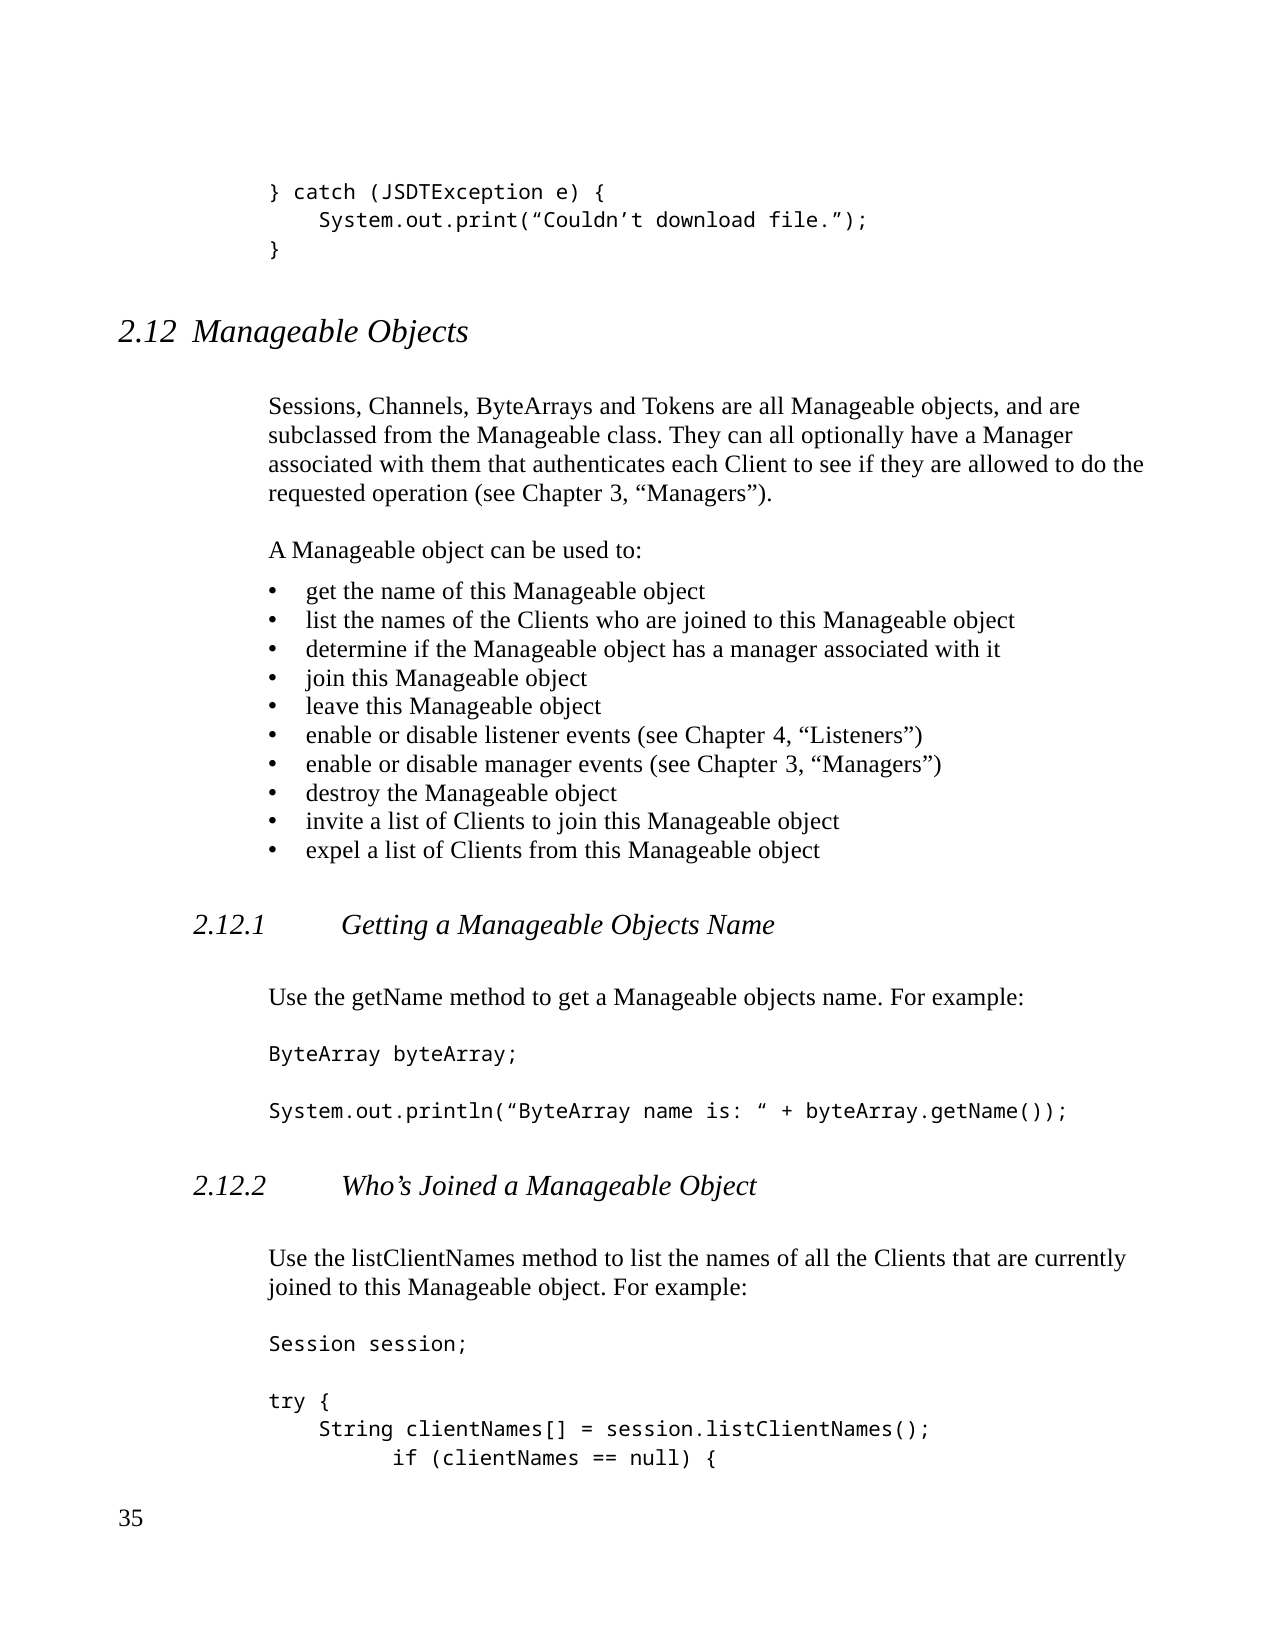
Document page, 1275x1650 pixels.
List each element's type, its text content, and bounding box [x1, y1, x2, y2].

list list the names of the Clients who are joined to this Manageable object [268, 605, 1157, 634]
list expel a list of Clients from this Manageable object [268, 835, 1157, 864]
subtitle 2.12 Manageable Objects [118, 312, 1157, 350]
list join this Manageable object [268, 663, 1157, 691]
text System.out.print(“Couldn’t download file.”); [268, 205, 1157, 234]
list enable or disable listener events (see Chapter 4, “Listeners”) [268, 720, 1157, 749]
text } catch (JSDTException e) { [268, 177, 1157, 205]
subtitle 2.12.2 Who’s Joined a Manageable Object [193, 1168, 1157, 1202]
list determine if the Manageable object has a manager associated with it [268, 634, 1157, 663]
text System.out.println(“ByteArray name is: “ + byteArray.getName()); [268, 1096, 1157, 1125]
text Session session; [268, 1329, 1157, 1358]
text } [268, 234, 1157, 262]
list enable or disable manager events (see Chapter 3, “Managers”) [268, 749, 1157, 778]
text A Manageable object can be used to: [268, 535, 1157, 564]
list destroy the Manageable object [268, 778, 1157, 806]
text Use the listClientNames method to list the names of all the Clients that are currently joined to this Manageable object. For example: [268, 1243, 1157, 1300]
subtitle 2.12.1 Getting a Manageable Objects Name [193, 907, 1157, 941]
list get the name of this Manageable object [268, 576, 1157, 605]
list leave this Manageable object [268, 691, 1157, 720]
text Sessions, Channels, ByteArrays and Tokens are all Manageable objects, and are subclassed from the Manageable class. They can all optionally have a Manager associated with them that authenticates each Client to see if they are allowed to do the requested operation (see Chapter 3, “Managers”). [268, 391, 1157, 506]
text if (clientNames == null) { [268, 1443, 1157, 1471]
text try { [268, 1386, 1157, 1414]
text Use the getName method to get a Manageable objects name. For example: [268, 982, 1157, 1011]
list invite a list of Clients to join this Manageable object [268, 806, 1157, 835]
text String clientNames[] = session.listClientNames(); [268, 1414, 1157, 1443]
text ByteArray byteArray; [268, 1039, 1157, 1068]
